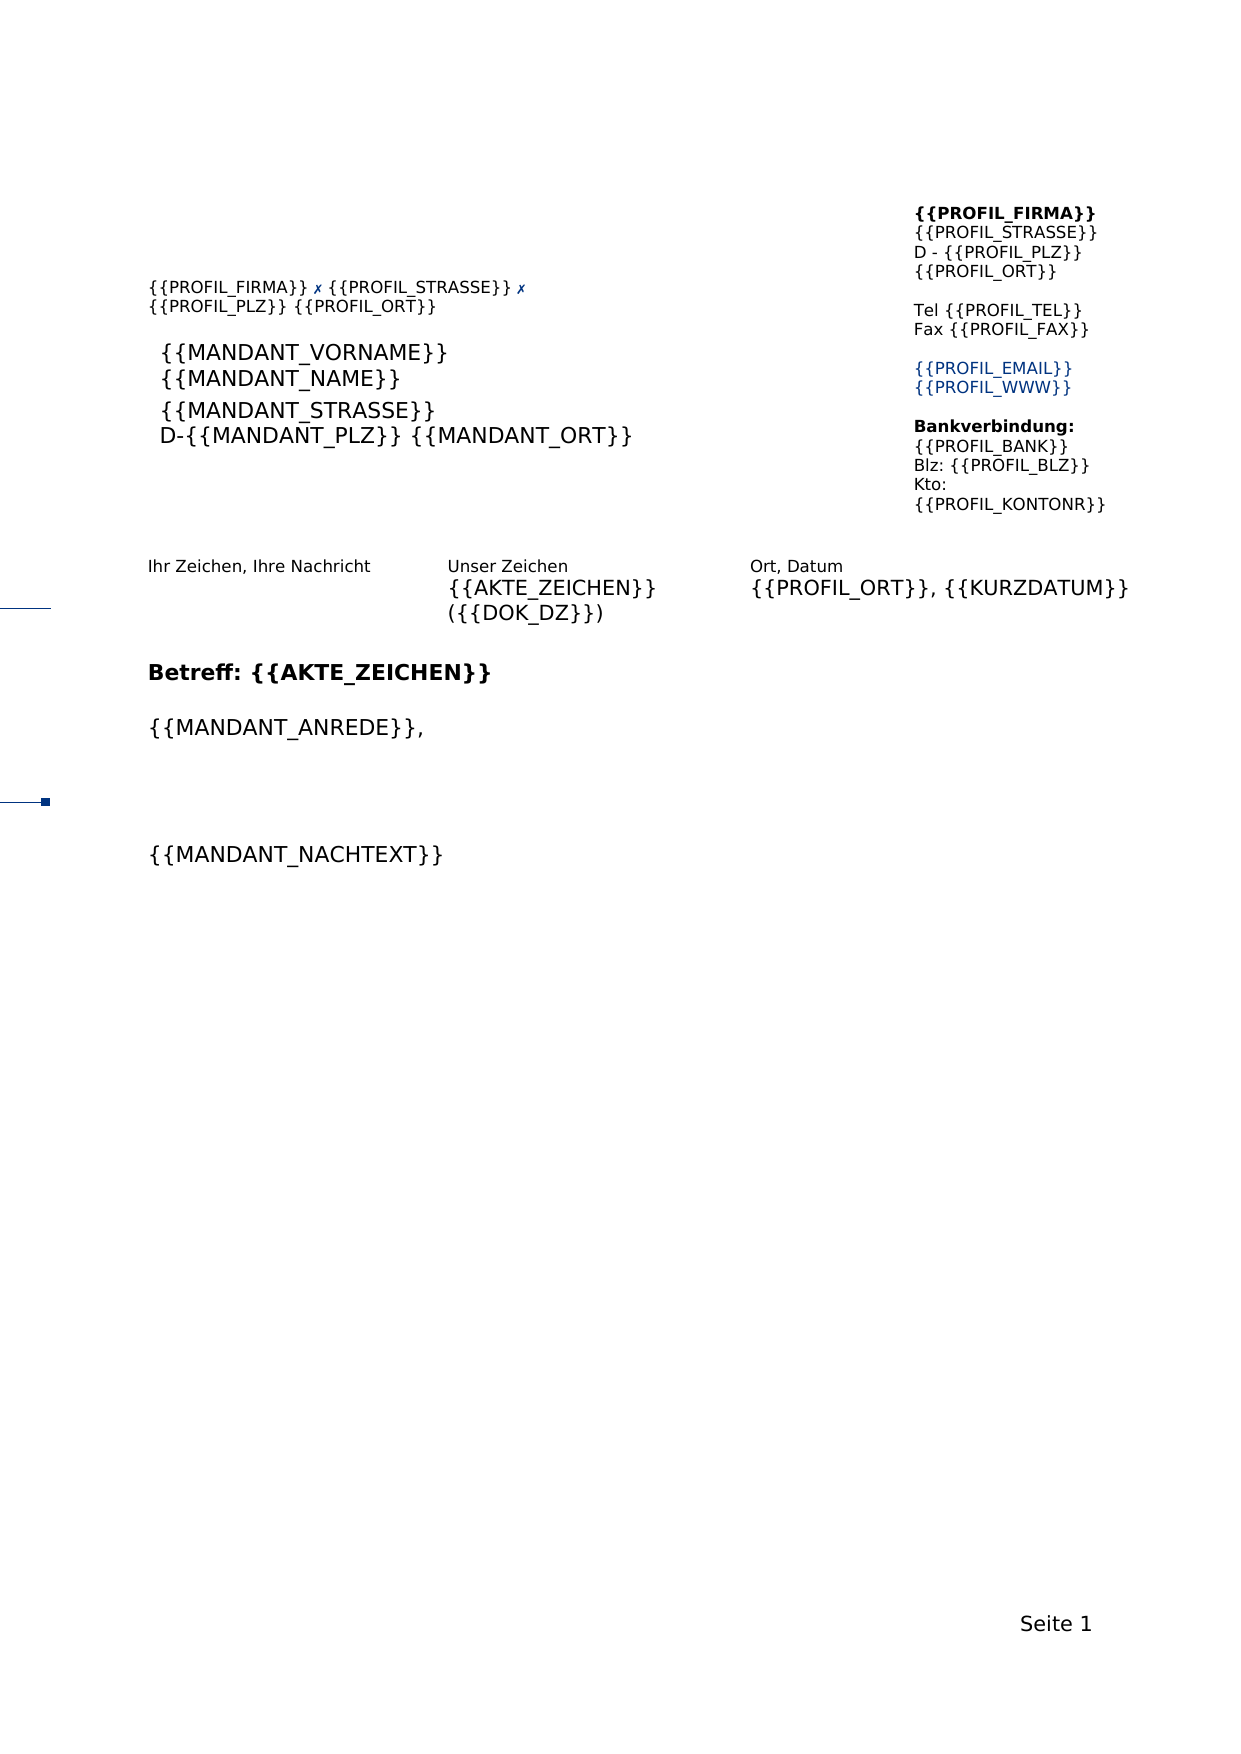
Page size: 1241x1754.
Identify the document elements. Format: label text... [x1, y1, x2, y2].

text {{PROFIL_FIRMA}}  {{PROFIL_STRASSE}}  {{PROFIL_PLZ}} {{PROFIL_ORT}} [148, 277, 649, 316]
table_header Ihr Zeichen, Ihre Nachricht [148, 557, 447, 576]
table_header Unser Zeichen [448, 557, 750, 576]
text Betreff: {{AKTE_ZEICHEN}} [148, 660, 1092, 686]
text {{MANDANT_ANREDE}}, [148, 715, 1092, 741]
table_cell {{PROFIL_ORT}}, {{KURZDATUM}} [750, 576, 1182, 625]
table_cell {{AKTE_ZEICHEN}} ({{DOK_DZ}}) [448, 576, 750, 625]
table_header Ort, Datum [750, 557, 1182, 576]
text {{MANDANT_NACHTEXT}} [148, 842, 1092, 868]
text {{MANDANT_STRASSE}} D-{{MANDANT_PLZ}} {{MANDANT_ORT}} [159, 398, 649, 449]
text {{MANDANT_VORNAME}} {{MANDANT_NAME}} [159, 340, 649, 391]
table_cell [148, 576, 447, 625]
